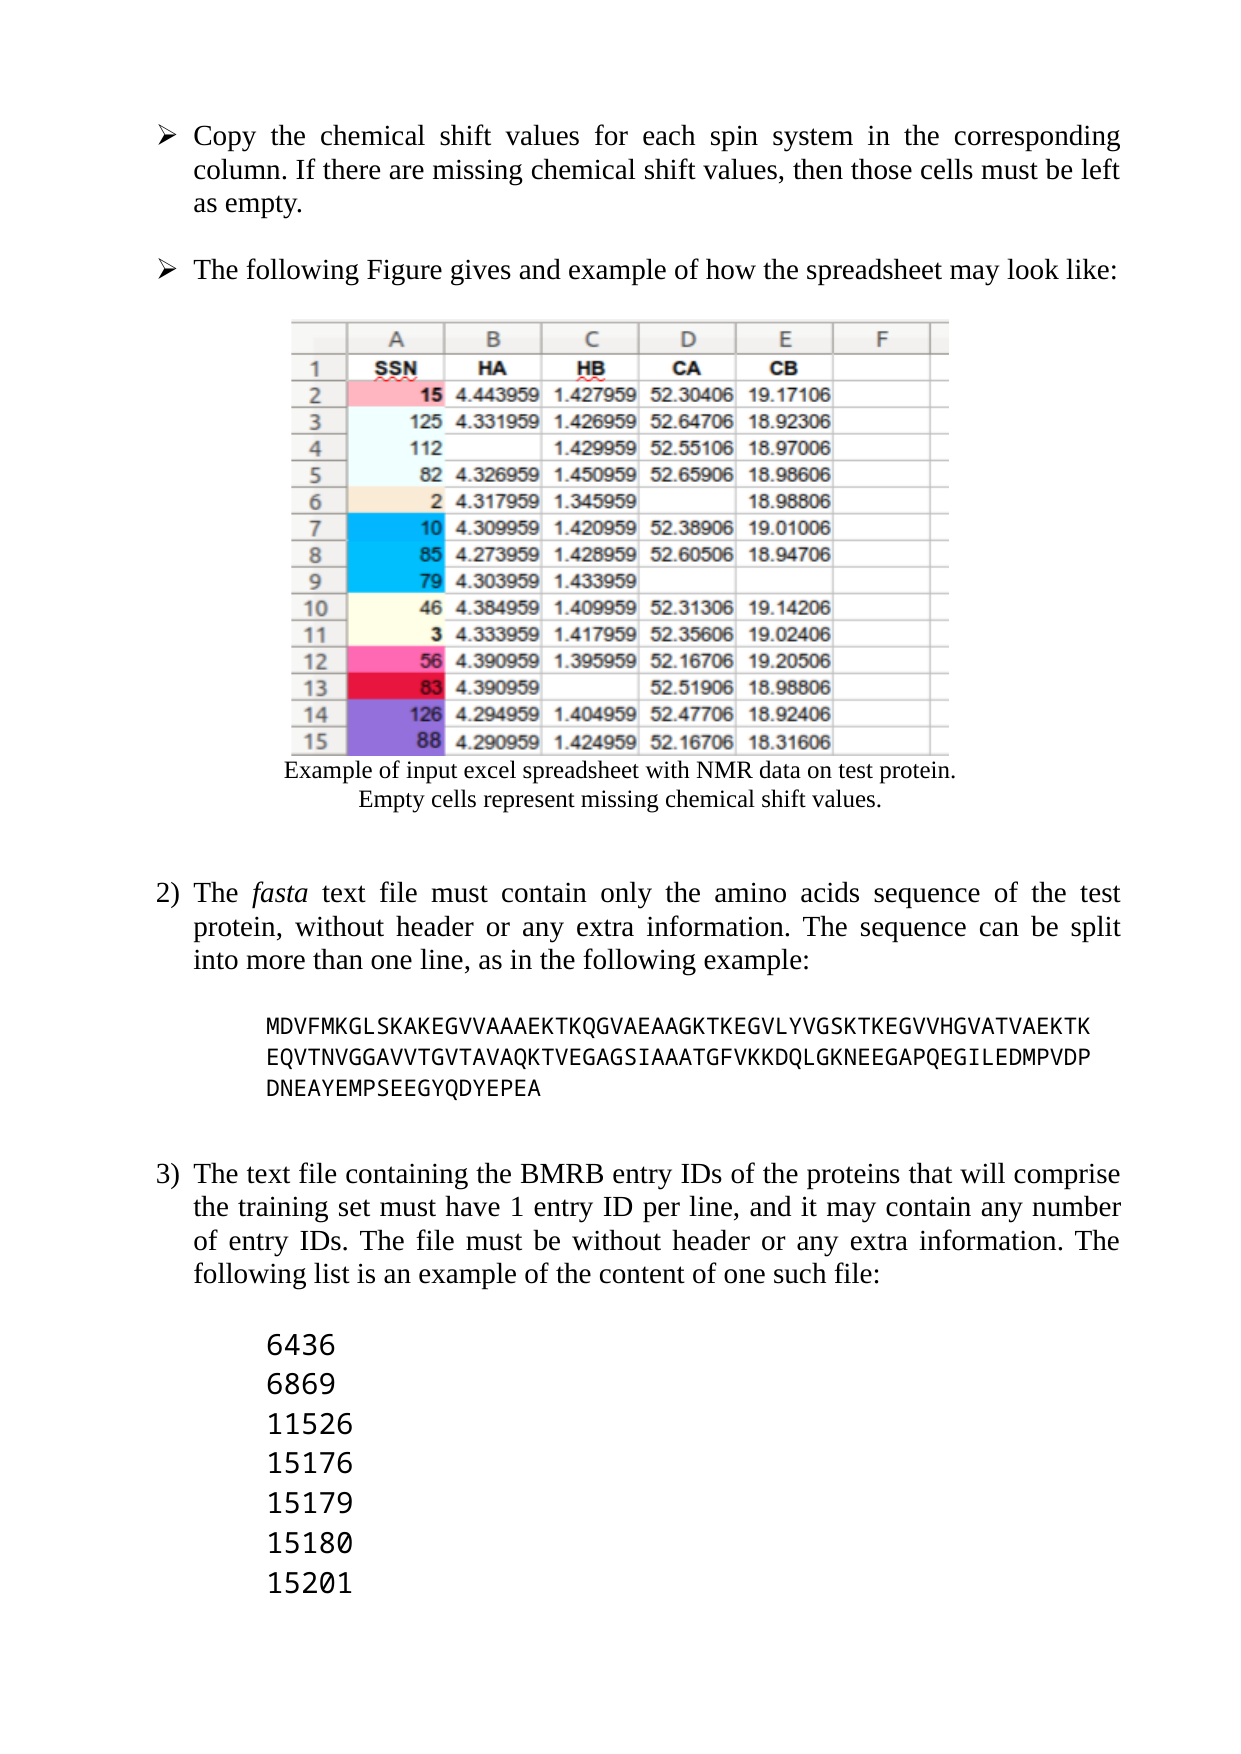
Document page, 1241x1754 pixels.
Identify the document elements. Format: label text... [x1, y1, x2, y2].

text MDVFMKGLSKAKEGVVAAAEKTKQGVAEAAGKTKEGVLYVGSKTKEGVVHGVATVAEKTK [118, 1009, 1122, 1041]
text 6869 [118, 1363, 1122, 1403]
text DNEAYEMPSEEGYQDYEPEA [118, 1072, 1122, 1103]
list The following Figure gives and example of how the spreadsheet may look like: [156, 252, 1122, 286]
text 15179 [118, 1482, 1122, 1522]
list The text file containing the BMRB entry IDs of the proteins that will comprise the training set must have 1 entry ID per line, and it may contain any number of entry IDs. The file must be without header or any extra information. The following list is an example of the content of one such file: [156, 1156, 1122, 1290]
text 15201 [118, 1562, 1122, 1602]
text 15176 [118, 1443, 1122, 1482]
text EQVTNVGGAVVTGVTAVAQKTVEGAGSIAAATGFVKKDQLGKNEEGAPQEGILEDMPVDP [118, 1041, 1122, 1072]
text Empty cells represent missing chemical shift values. [118, 784, 1122, 813]
text 6436 [118, 1324, 1122, 1363]
text 11526 [118, 1403, 1122, 1443]
list Copy the chemical shift values for each spin system in the corresponding column. If there are missing chemical shift values, then those cells must be left as empty. [156, 118, 1122, 219]
picture [291, 319, 949, 756]
text 15180 [118, 1522, 1122, 1562]
text Example of input excel spreadsheet with NMR data on test protein. [118, 756, 1122, 784]
list The fasta text file must contain only the amino acids sequence of the test protein, without header or any extra information. The sequence can be split into more than one line, as in the following example: [156, 875, 1122, 976]
